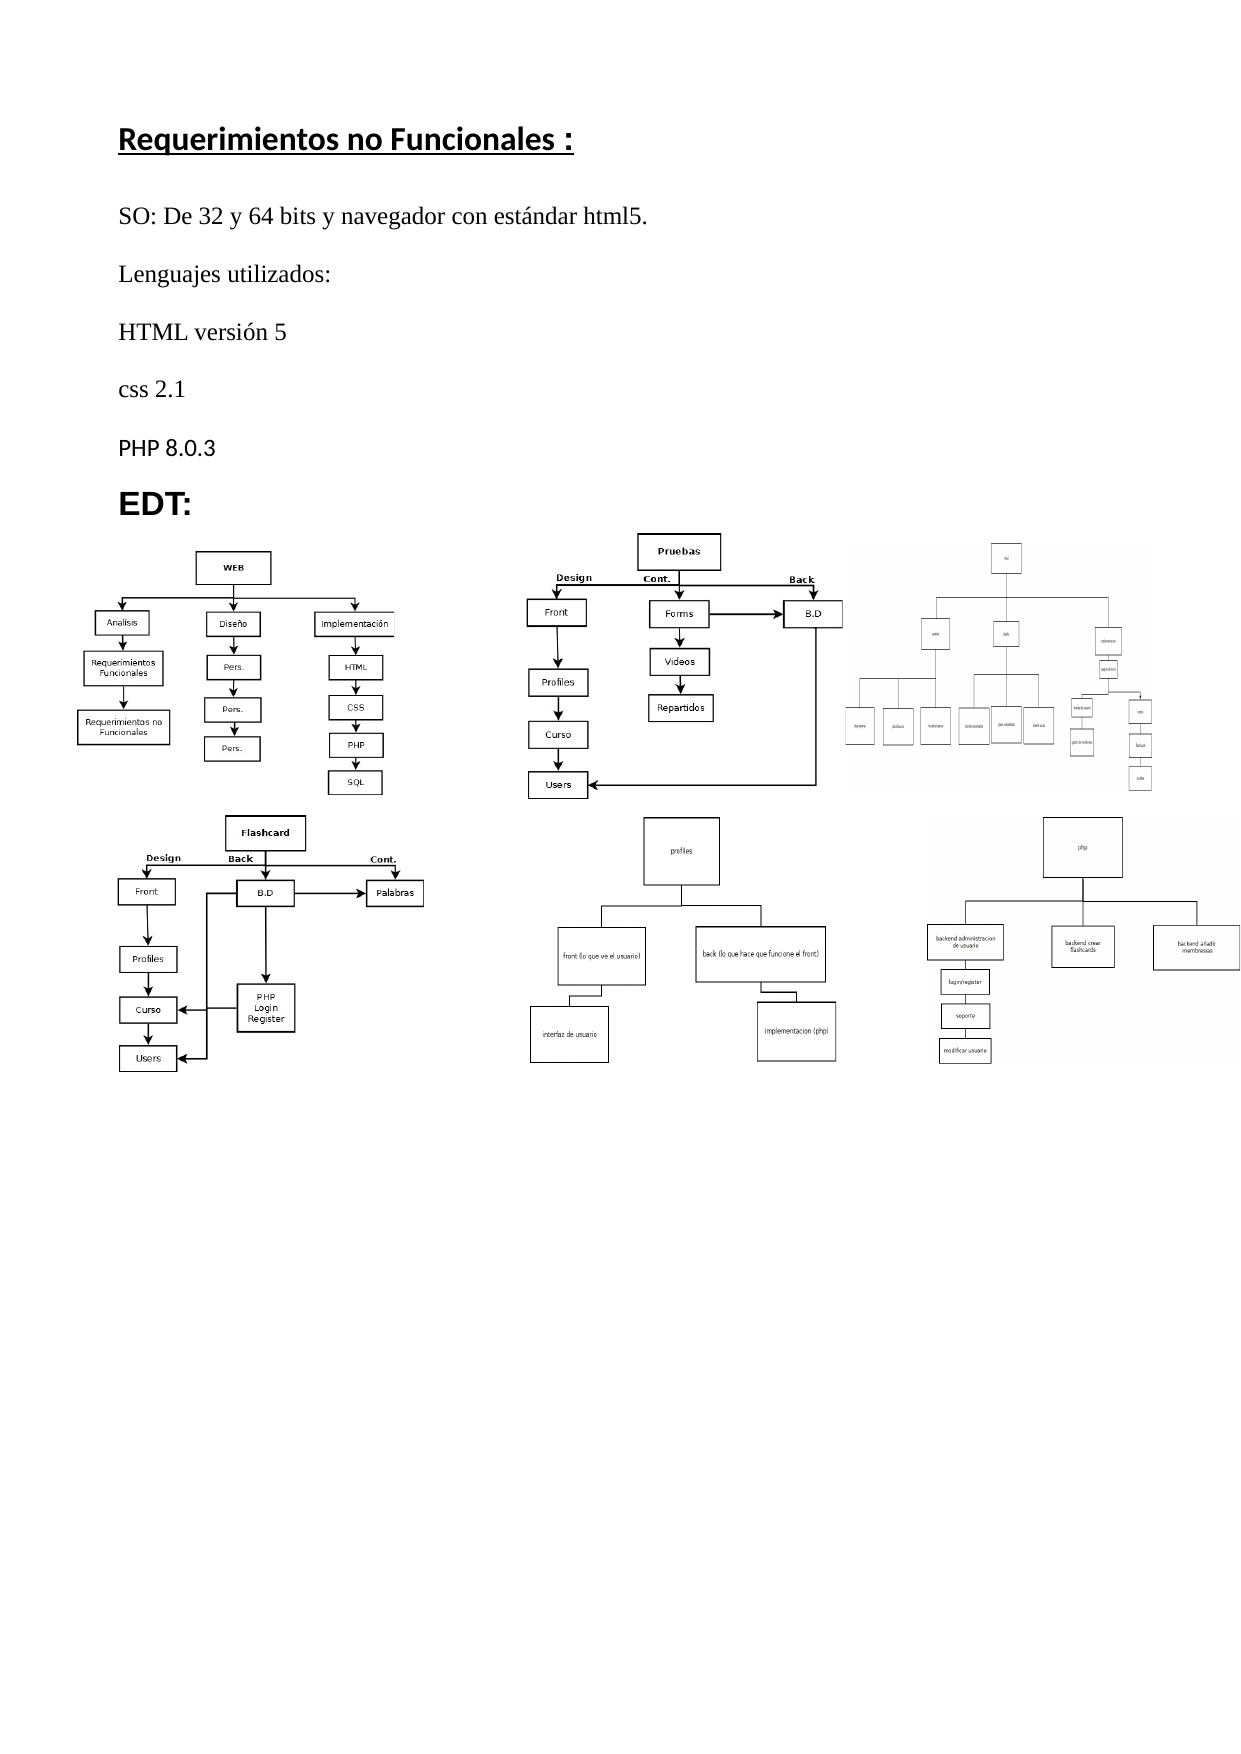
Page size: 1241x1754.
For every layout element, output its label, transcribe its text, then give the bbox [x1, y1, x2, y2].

picture [530, 817, 837, 1064]
text SO: De 32 y 64 bits y navegador con estándar html5. [118, 201, 1122, 229]
picture [117, 815, 424, 1072]
picture [845, 543, 1152, 791]
subtitle EDT: [118, 484, 1122, 522]
text HTML versión 5 [118, 317, 1122, 345]
picture [526, 533, 843, 799]
picture [77, 551, 395, 795]
text Lenguajes utilizados: [118, 259, 1122, 287]
text css 2.1 [118, 374, 1122, 403]
subtitle Requerimientos no Funcionales : [118, 118, 1122, 159]
picture [927, 817, 1241, 1064]
text PHP 8.0.3 [118, 432, 1122, 463]
